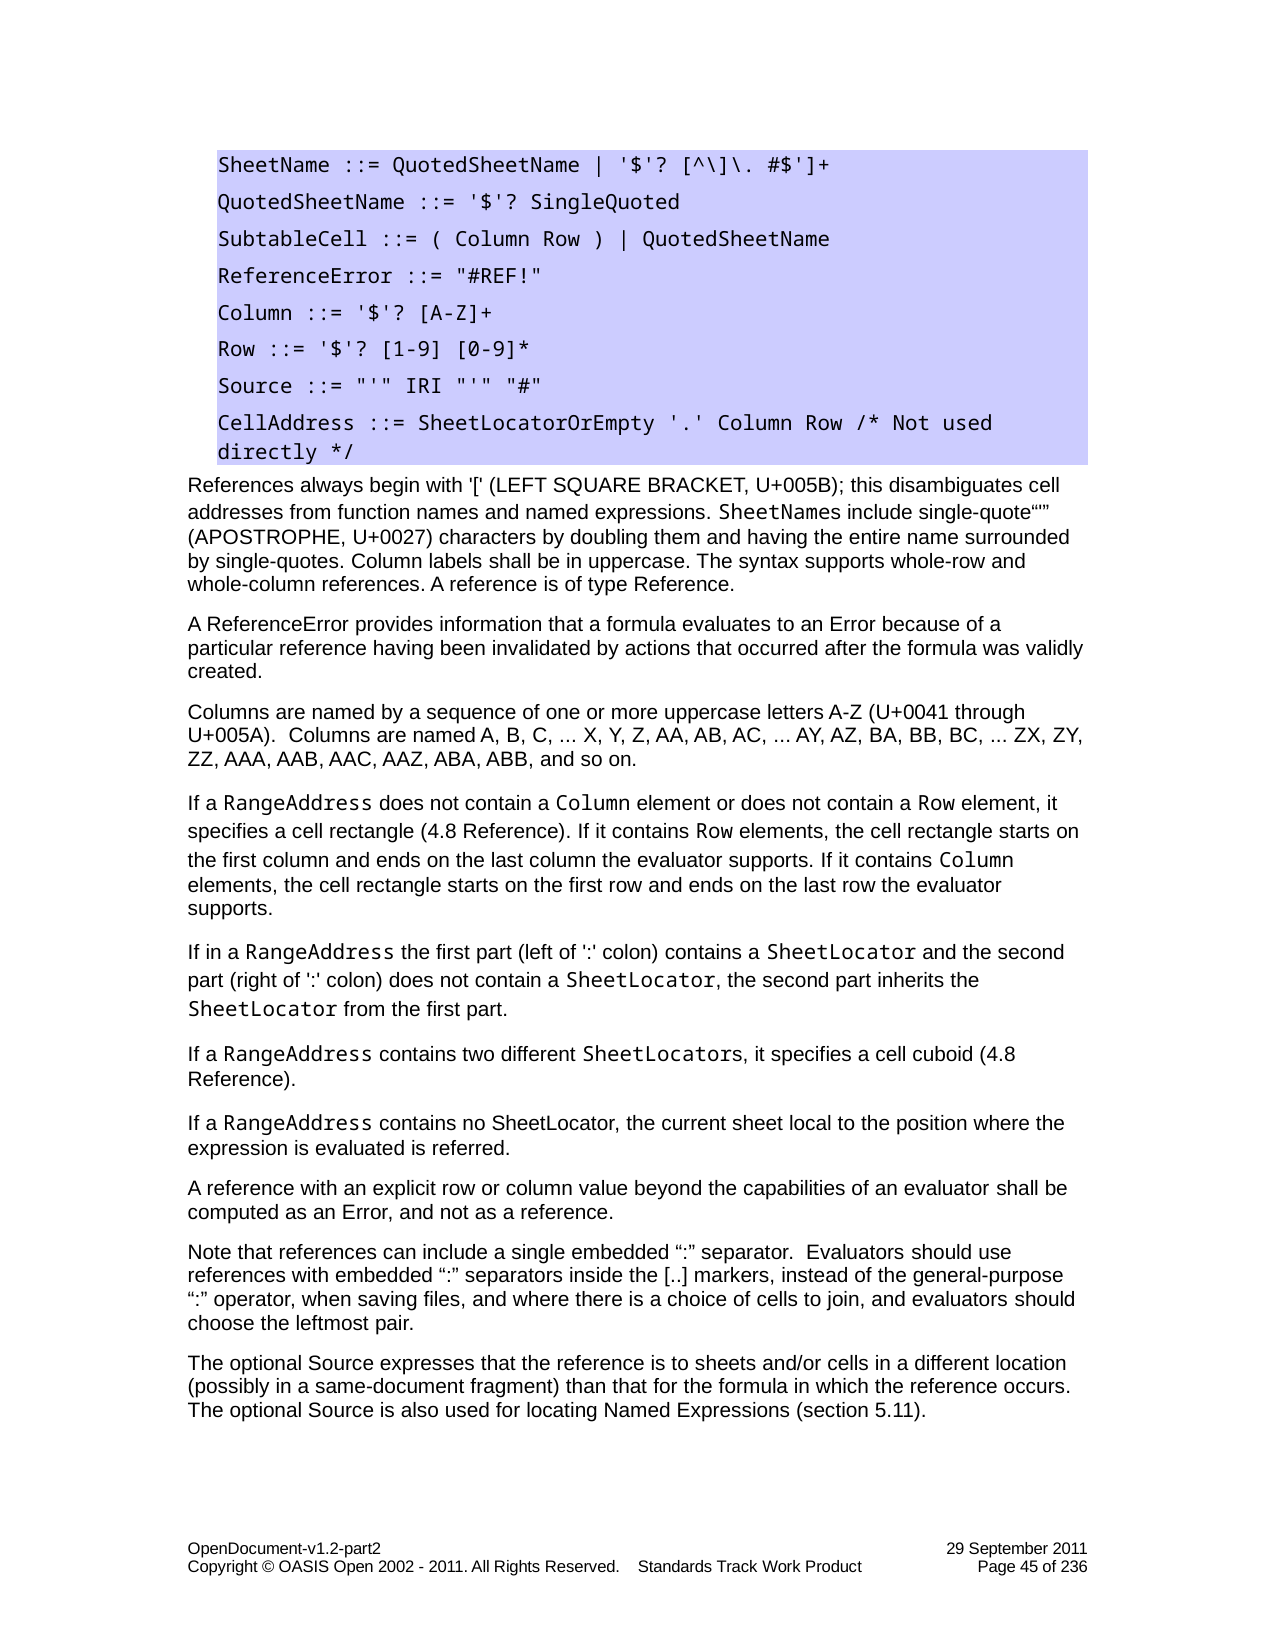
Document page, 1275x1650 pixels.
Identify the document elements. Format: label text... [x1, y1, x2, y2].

text If a RangeAddress does not contain a Column element or does not contain a Row element, it specifies a cell rectangle (4.8 Reference). If it contains Row elements, the cell rectangle starts on the first column and ends on the last column the evaluator supports. If it contains Column elements, the cell rectangle starts on the first row and ends on the last row the evaluator supports. [187, 787, 1088, 920]
text QuotedSheetName ::= '$'? SingleQuoted [217, 187, 1088, 215]
text Column ::= '$'? [A-Z]+ [217, 297, 1088, 326]
text References always begin with '[' (LEFT SQUARE BRACKET, U+005B); this disambiguates cell addresses from function names and named expressions. SheetNames include single-quote“'” (APOSTROPHE, U+0027) characters by doubling them and having the entire name surrounded by single-quotes. Column labels shall be in uppercase. The syntax supports whole-row and whole-column references. A reference is of type Reference. [187, 473, 1088, 596]
text The optional Source expresses that the reference is to sheets and/or cells in a different location (possibly in a same-document fragment) than that for the formula in which the reference occurs. The optional Source is also used for locating Named Expressions (section 5.11). [187, 1351, 1088, 1422]
text Note that references can include a single embedded “:” separator. Evaluators should use references with embedded “:” separators inside the [..] markers, instead of the general-purpose “:” operator, when saving files, and where there is a choice of cells to join, and evaluators should choose the leftmost pair. [187, 1240, 1088, 1334]
text If in a RangeAddress the first part (left of ':' colon) contains a SheetLocator and the second part (right of ':' colon) does not contain a SheetLocator, the second part inherits the SheetLocator from the first part. [187, 937, 1088, 1022]
text If a RangeAddress contains two different SheetLocators, it specifies a cell cuboid (4.8 Reference). [187, 1039, 1088, 1091]
text If a RangeAddress contains no SheetLocator, the current sheet local to the position where the expression is evaluated is referred. [187, 1108, 1088, 1160]
text A reference with an explicit row or column value beyond the capabilities of an evaluator shall be computed as an Error, and not as a reference. [187, 1177, 1088, 1224]
text SheetName ::= QuotedSheetName | '$'? [^\]\. #$']+ [217, 150, 1088, 178]
text SubtableCell ::= ( Column Row ) | QuotedSheetName [217, 224, 1088, 252]
text Row ::= '$'? [1-9] [0-9]* [217, 334, 1088, 363]
text Columns are named by a sequence of one or more uppercase letters A-Z (U+0041 through U+005A). Columns are named A, B, C, ... X, Y, Z, AA, AB, AC, ... AY, AZ, BA, BB, BC, ... ZX, ZY, ZZ, AAA, AAB, AAC, AAZ, ABA, ABB, and so on. [187, 700, 1088, 771]
text ReferenceError ::= "#REF!" [217, 261, 1088, 289]
text A ReferenceError provides information that a formula evaluates to an Error because of a particular reference having been invalidated by actions that occurred after the formula was validly created. [187, 613, 1088, 683]
text Source ::= "'" IRI "'" "#" [217, 371, 1088, 400]
text CellAddress ::= SheetLocatorOrEmpty '.' Column Row /* Not used directly */ [217, 408, 1088, 465]
